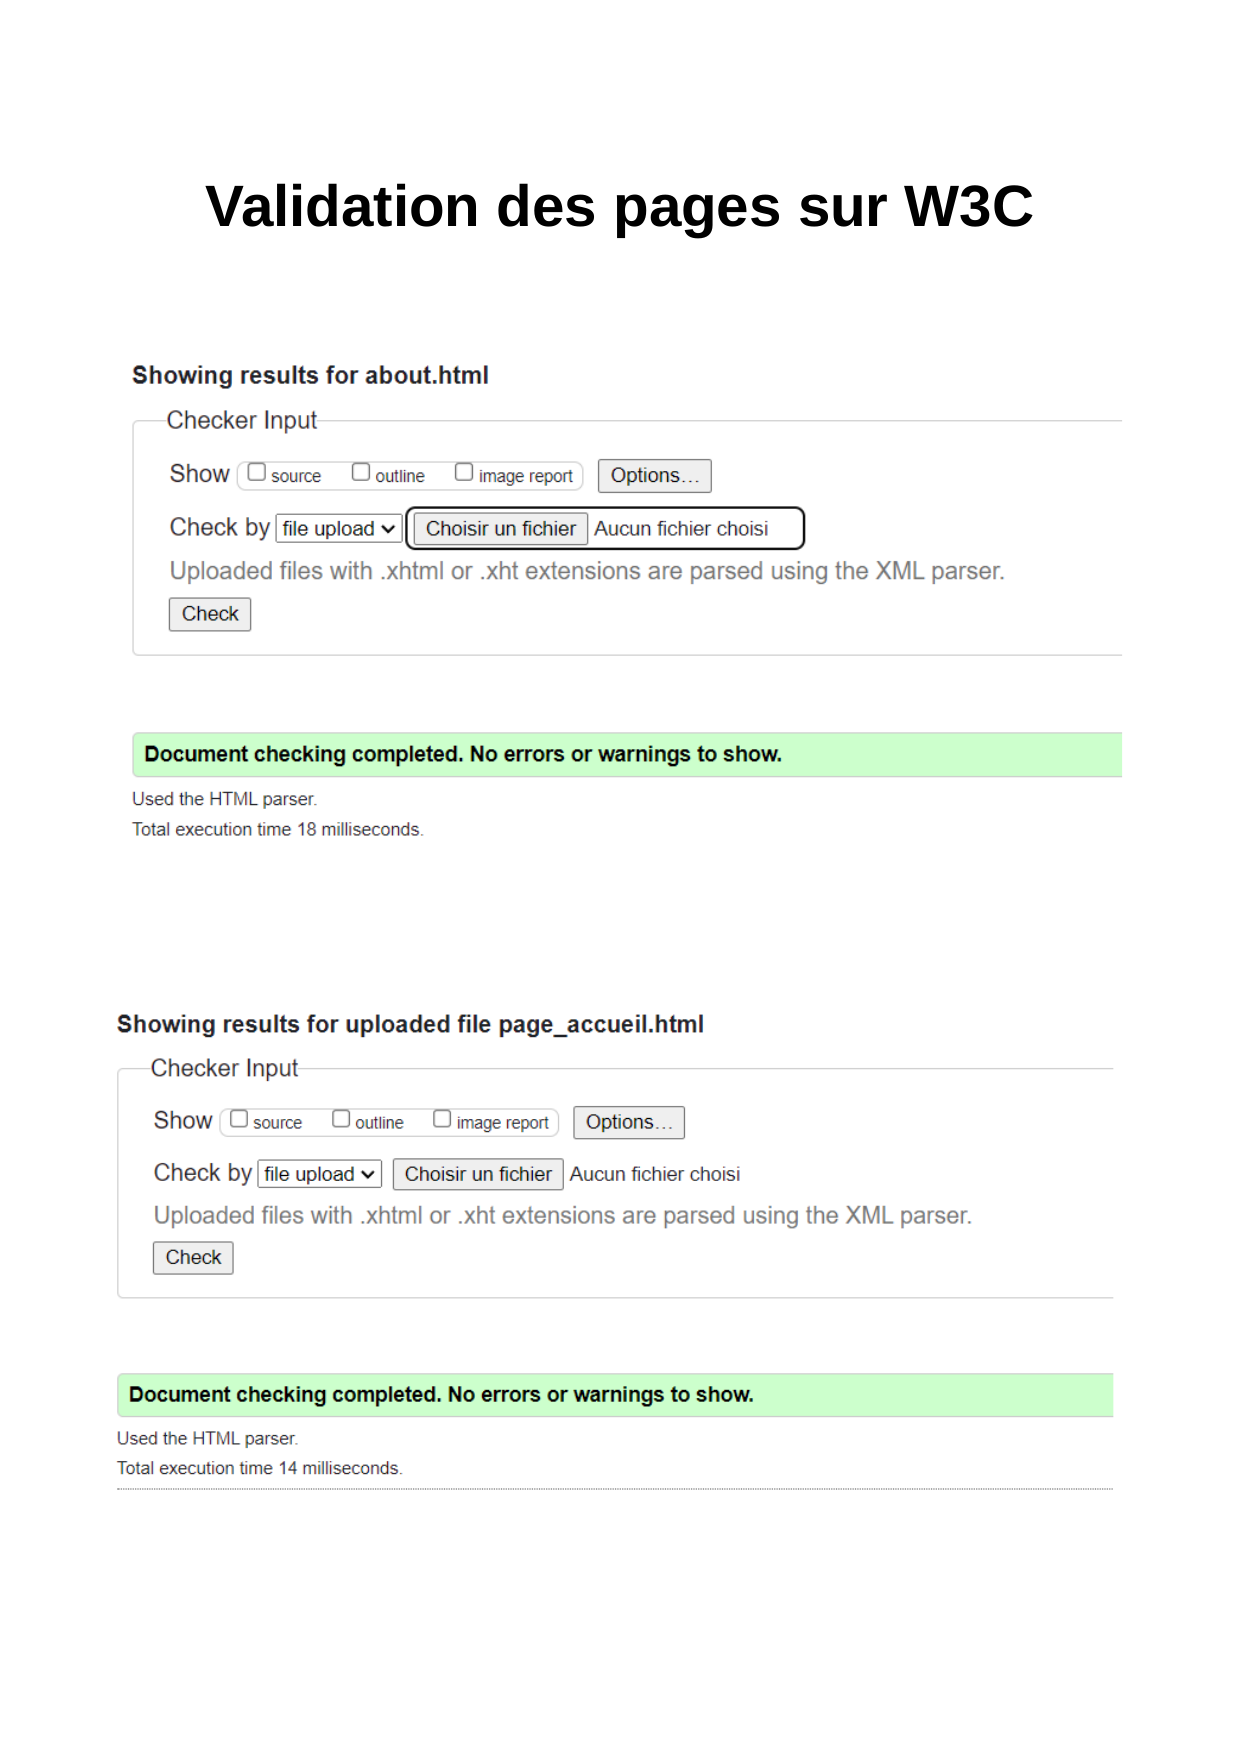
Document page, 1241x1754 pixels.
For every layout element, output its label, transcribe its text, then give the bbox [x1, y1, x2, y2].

picture [118, 352, 1123, 849]
title Validation des pages sur W3C [118, 172, 1122, 239]
picture [109, 1004, 1114, 1498]
